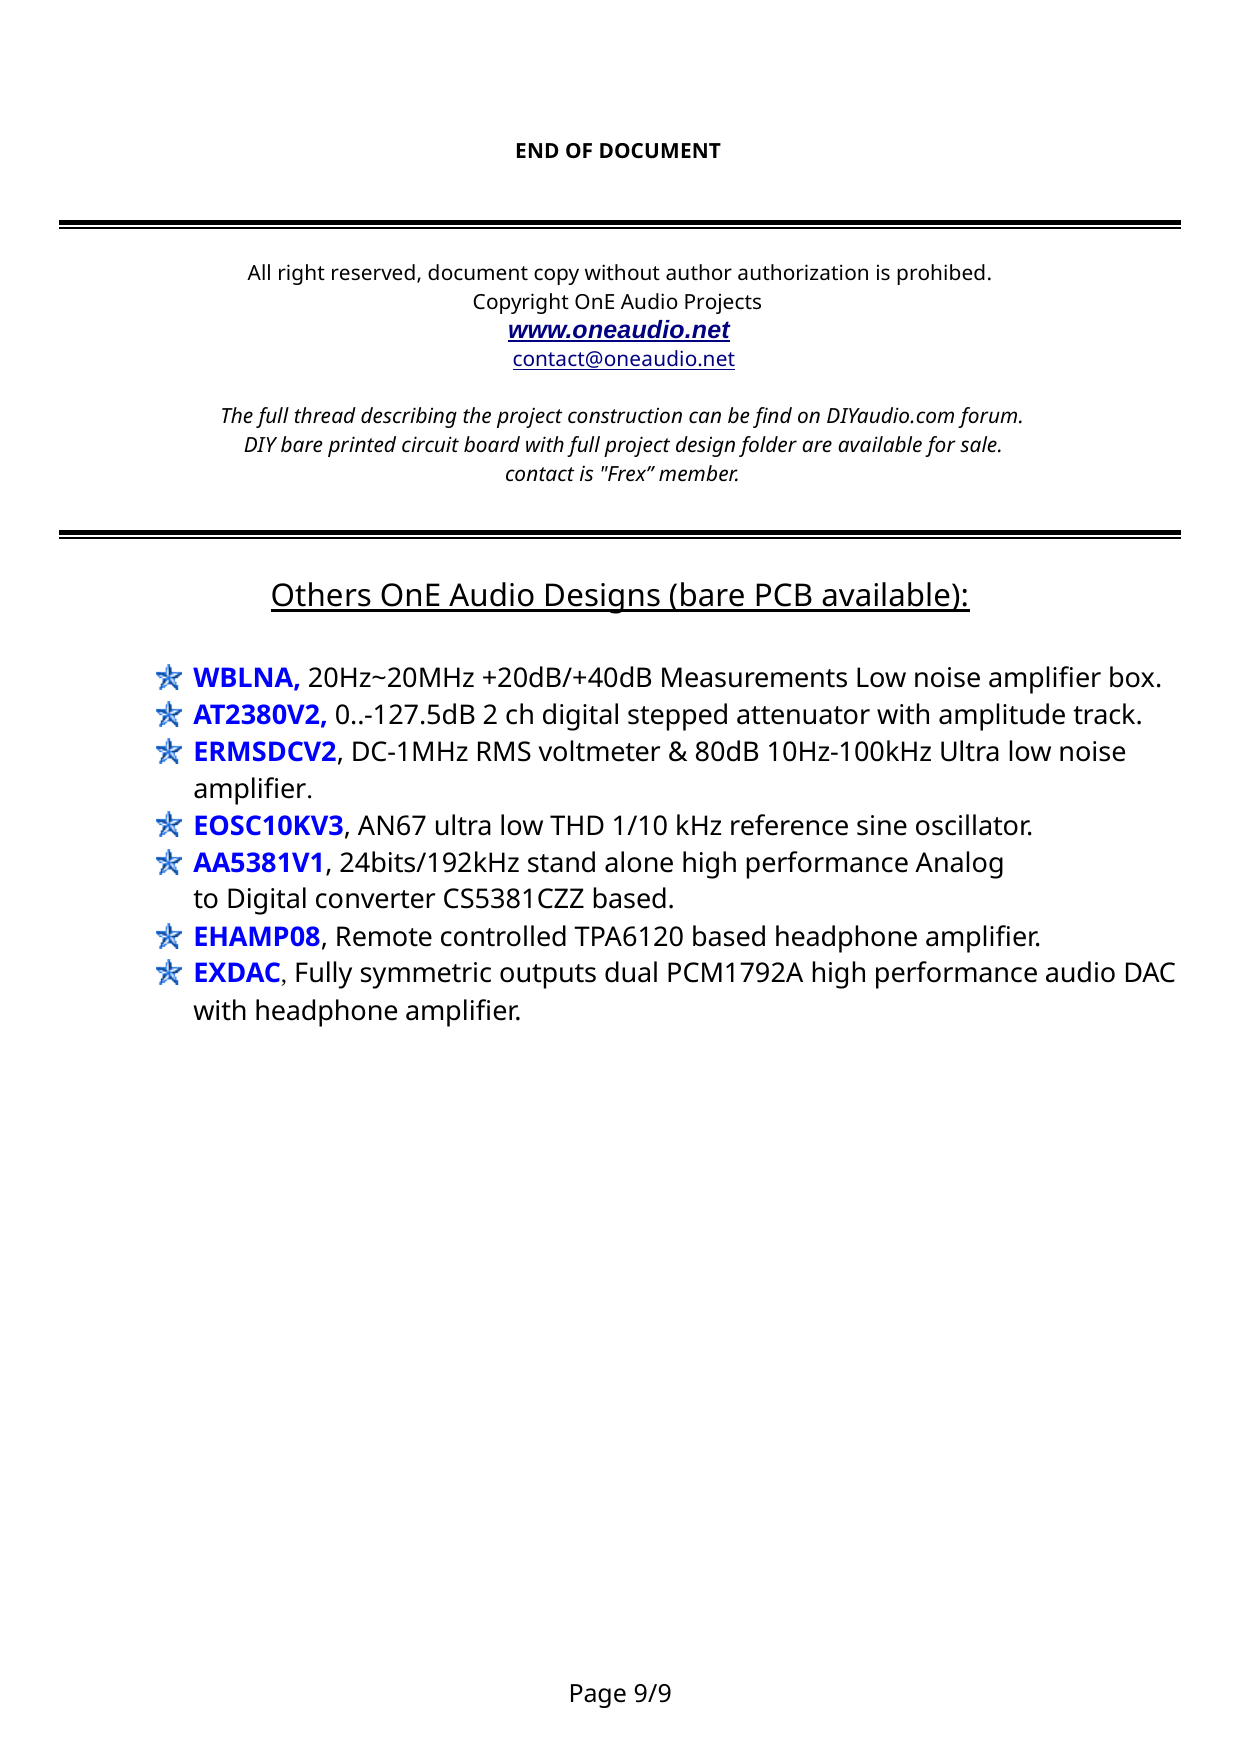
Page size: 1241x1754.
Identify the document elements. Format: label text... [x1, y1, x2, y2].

picture [156, 664, 182, 690]
list EXDAC, Fully symmetric outputs dual PCM1792A high performance audio DAC with headphone amplifier. [156, 954, 1181, 1028]
text END OF DOCUMENT [59, 136, 1177, 164]
picture [156, 849, 182, 875]
text All right reserved, document copy without author authorization is prohibed. [59, 258, 1181, 287]
list WBLNA, 20Hz~20MHz +20dB/+40dB Measurements Low noise amplifier box. [156, 658, 1181, 695]
list EHAMP08, Remote controlled TPA6120 based headphone amplifier. [156, 917, 1181, 954]
picture [156, 701, 182, 727]
list to Digital converter CS5381CZZ based. [156, 880, 1181, 917]
list ERMSDCV2, DC-1MHz RMS voltmeter & 80dB 10Hz-100kHz Ultra low noise amplifier. [156, 732, 1181, 806]
list EOSC10KV3, AN67 ultra low THD 1/10 kHz reference sine oscillator. [156, 806, 1181, 843]
text Others OnE Audio Designs (bare PCB available): [59, 573, 1181, 616]
picture [156, 923, 182, 949]
text contact@oneaudio.net The full thread describing the project construction can be find on DIYaudio.com forum. [59, 344, 1188, 430]
text DIY bare printed circuit board with full project design folder are available for sale. contact is "Frex” member. [59, 430, 1188, 487]
picture [156, 811, 182, 837]
picture [156, 959, 182, 985]
text Copyright OnE Audio Projects www.oneaudio.net [59, 287, 1181, 344]
list AA5381V1, 24bits/192kHz stand alone high performance Analog [156, 843, 1181, 880]
list AT2380V2, 0..-127.5dB 2 ch digital stepped attenuator with amplitude track. [156, 695, 1181, 732]
picture [156, 738, 182, 764]
